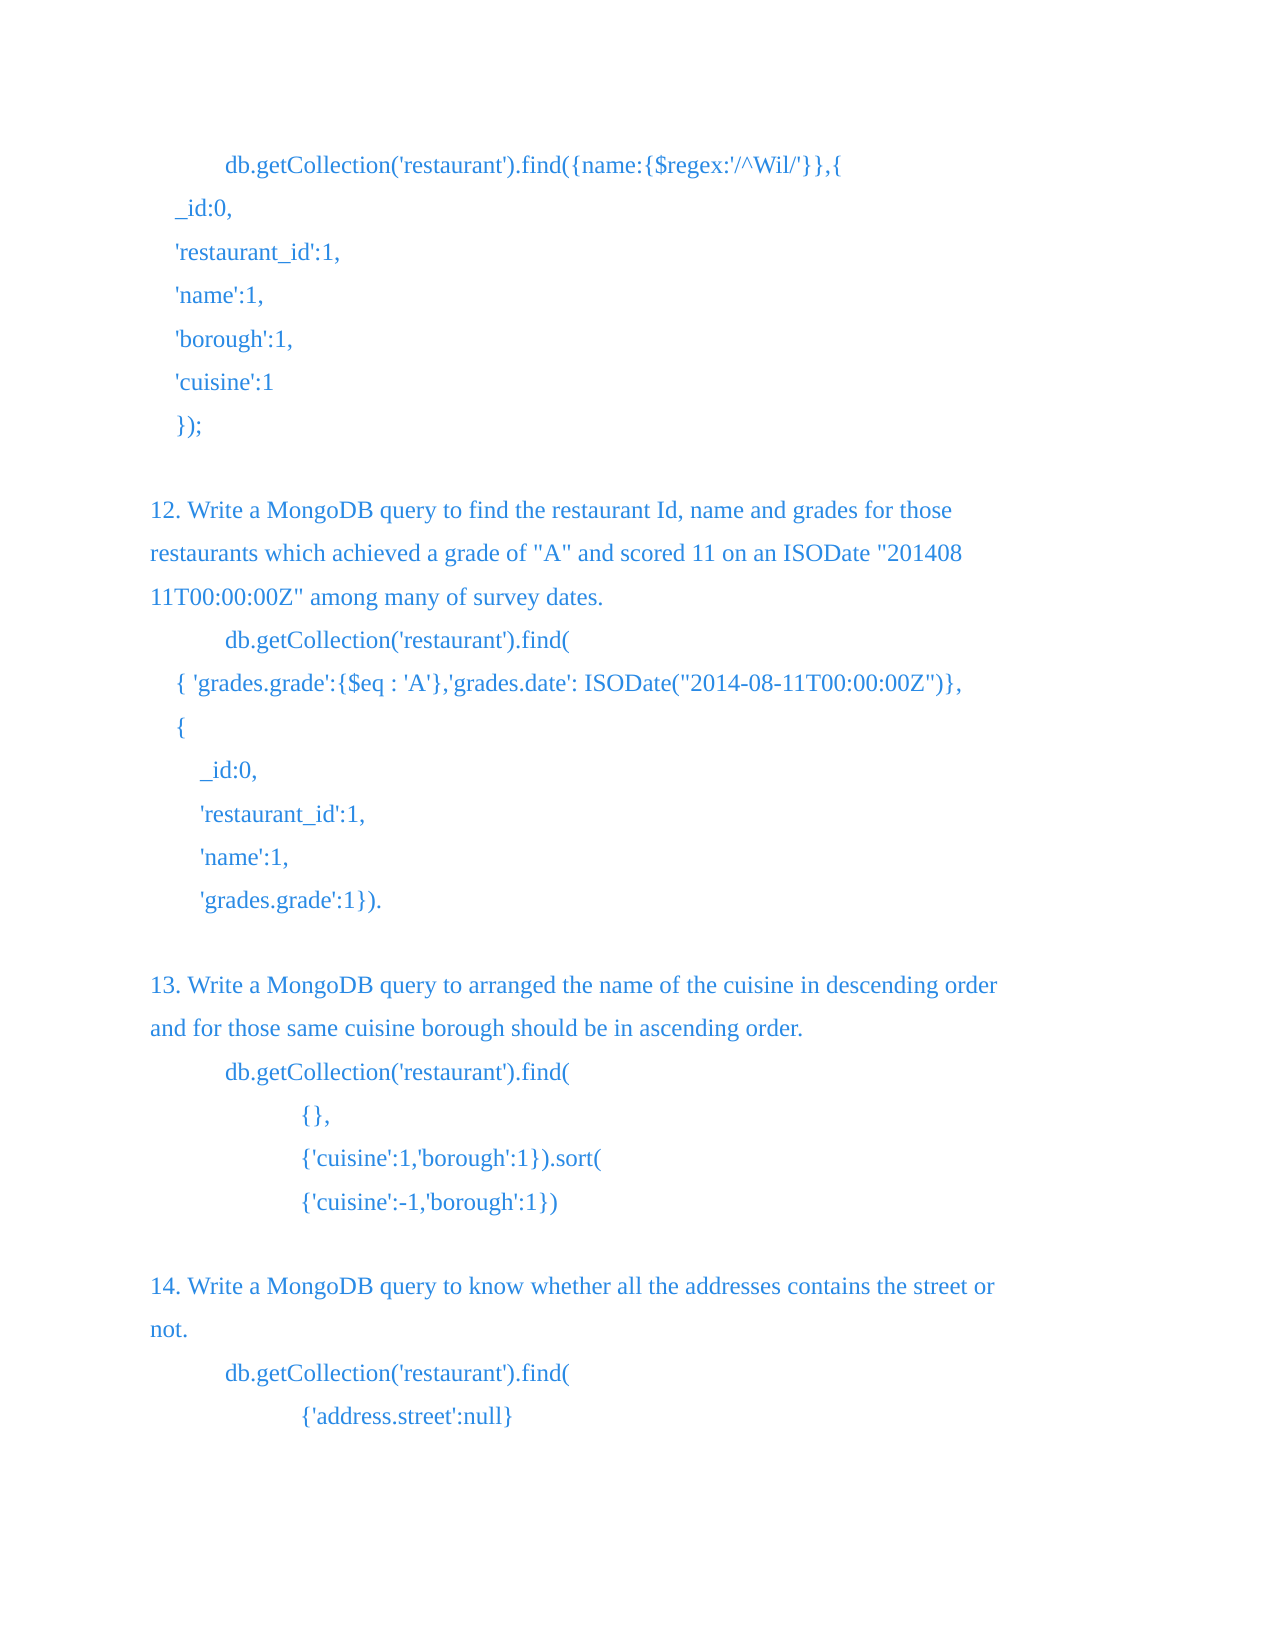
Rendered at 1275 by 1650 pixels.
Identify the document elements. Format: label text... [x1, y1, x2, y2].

text _id:0, [150, 193, 1125, 222]
text 13. Write a MongoDB query to arranged the name of the cuisine in descending order [150, 970, 1125, 998]
text { 'grades.grade':{$eq : 'A'},'grades.date': ISODate("2014-08-11T00:00:00Z")}, [150, 668, 1125, 697]
text 'name':1, [150, 842, 1125, 871]
text not. [150, 1314, 1125, 1343]
text 'restaurant_id':1, [150, 237, 1125, 266]
text db.getCollection('restaurant').find({name:{$regex:'/^Wil/'}},{ [150, 150, 1125, 179]
text 14. Write a MongoDB query to know whether all the addresses contains the street or [150, 1271, 1125, 1300]
text db.getCollection('restaurant').find( [150, 1057, 1125, 1085]
text db.getCollection('restaurant').find( [150, 1358, 1125, 1387]
text db.getCollection('restaurant').find( [150, 625, 1125, 654]
text 11T00:00:00Z" among many of survey dates. [150, 582, 1125, 610]
text {'address.street':null} [150, 1401, 1125, 1430]
text }); [150, 411, 1125, 439]
text { [150, 712, 1125, 741]
text _id:0, [150, 755, 1125, 784]
text {'cuisine':-1,'borough':1}) [150, 1187, 1125, 1216]
text 'borough':1, [150, 324, 1125, 352]
text {}, [150, 1100, 1125, 1129]
text {'cuisine':1,'borough':1}).sort( [150, 1143, 1125, 1172]
text 'cuisine':1 [150, 367, 1125, 396]
text 'restaurant_id':1, [150, 799, 1125, 827]
text restaurants which achieved a grade of "A" and scored 11 on an ISODate "2014­08­ [150, 538, 1125, 567]
text 12. Write a MongoDB query to find the restaurant Id, name and grades for those [150, 495, 1125, 523]
text 'name':1, [150, 280, 1125, 309]
text 'grades.grade':1}). [150, 886, 1125, 914]
text and for those same cuisine borough should be in ascending order. [150, 1013, 1125, 1042]
